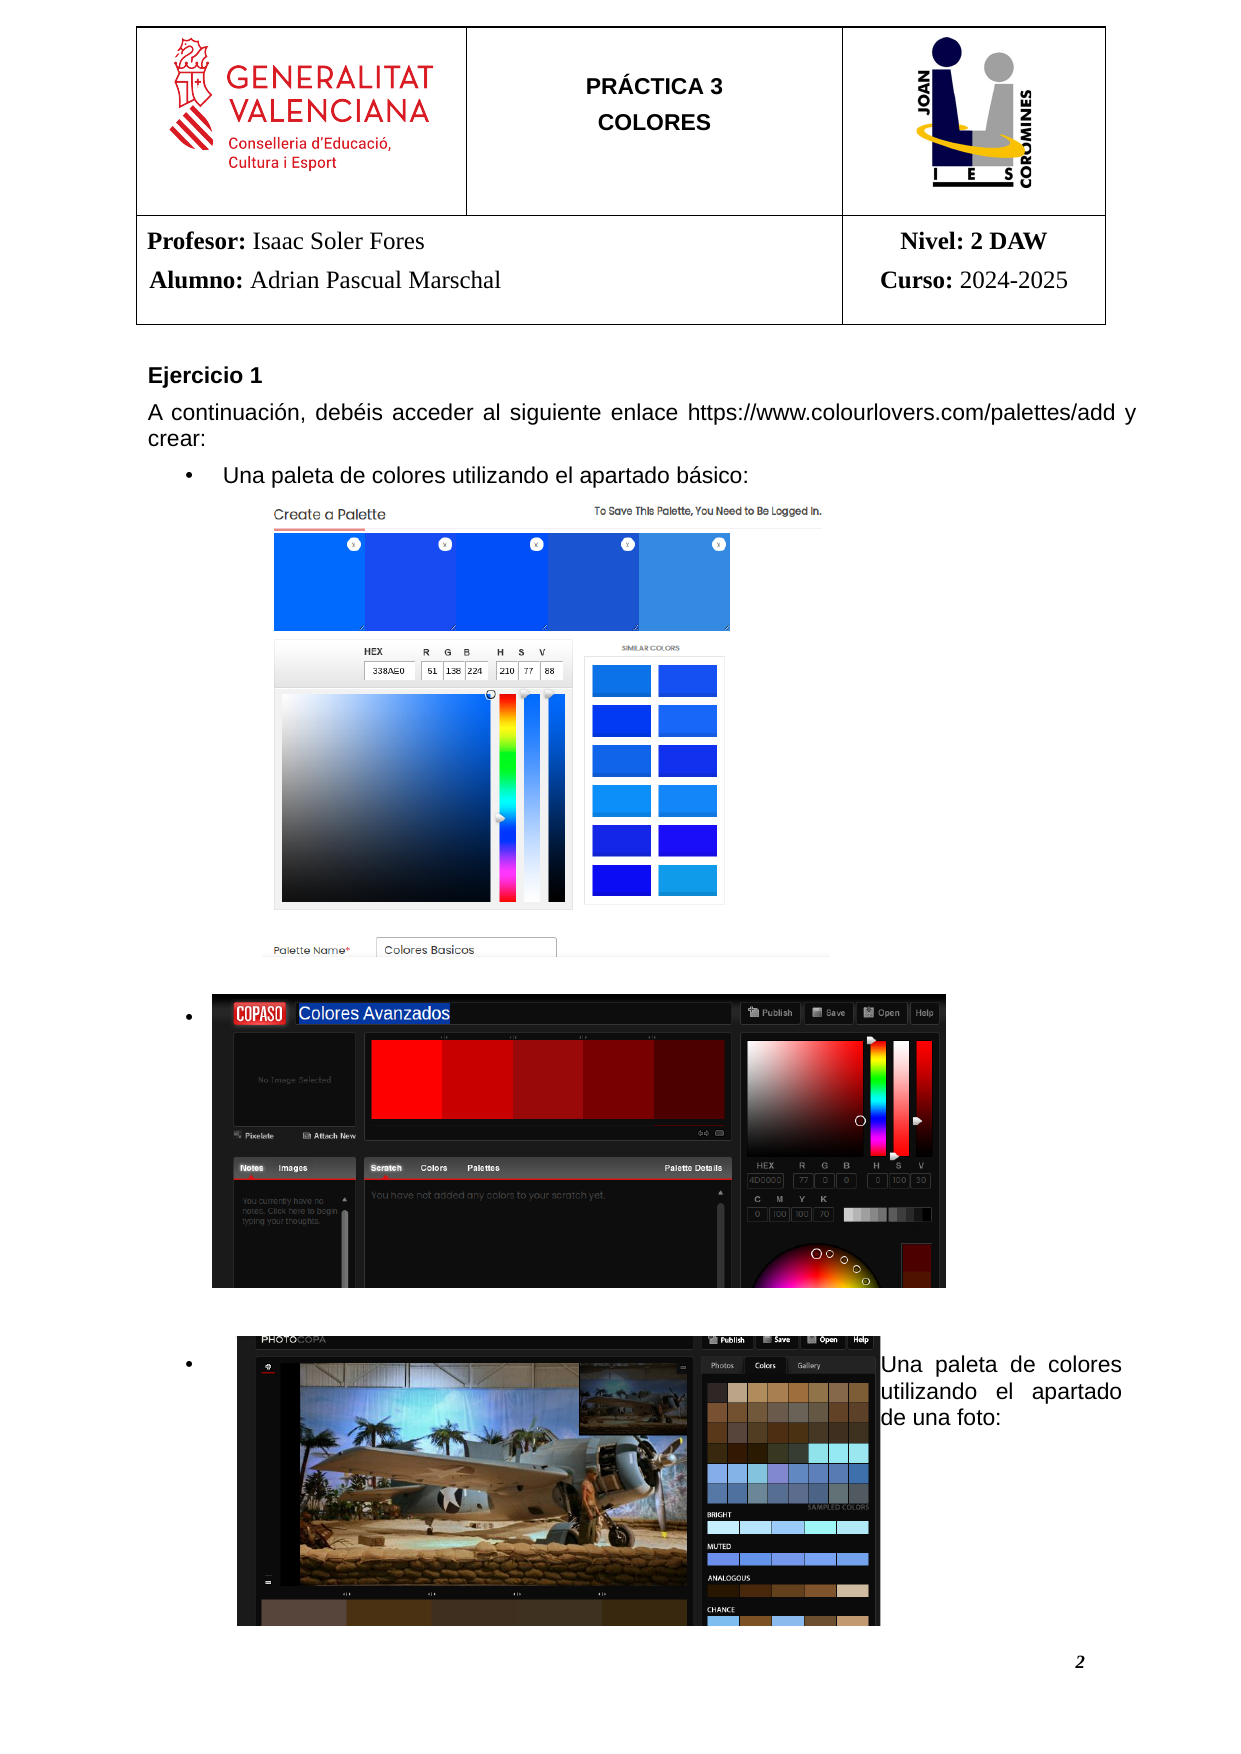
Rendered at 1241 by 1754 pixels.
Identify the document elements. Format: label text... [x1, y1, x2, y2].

list Una paleta de colores utilizando el apartado de una foto: [881, 1351, 1122, 1431]
text A continuación, debéis acceder al siguiente enlace https://www.colourlovers.com/palettes/add y crear: [148, 399, 1137, 452]
picture [916, 37, 1032, 188]
picture [235, 1336, 881, 1626]
list Una paleta de colores utilizando el apartado de una foto: [185, 1351, 235, 1431]
picture [210, 993, 946, 1288]
list Una paleta de colores utilizando el apartado avanzado: [946, 1004, 1122, 1030]
picture [262, 498, 830, 957]
list Una paleta de colores utilizando el apartado básico: [185, 462, 1122, 488]
picture [169, 37, 434, 171]
text Ejercicio 1 [148, 362, 1137, 388]
